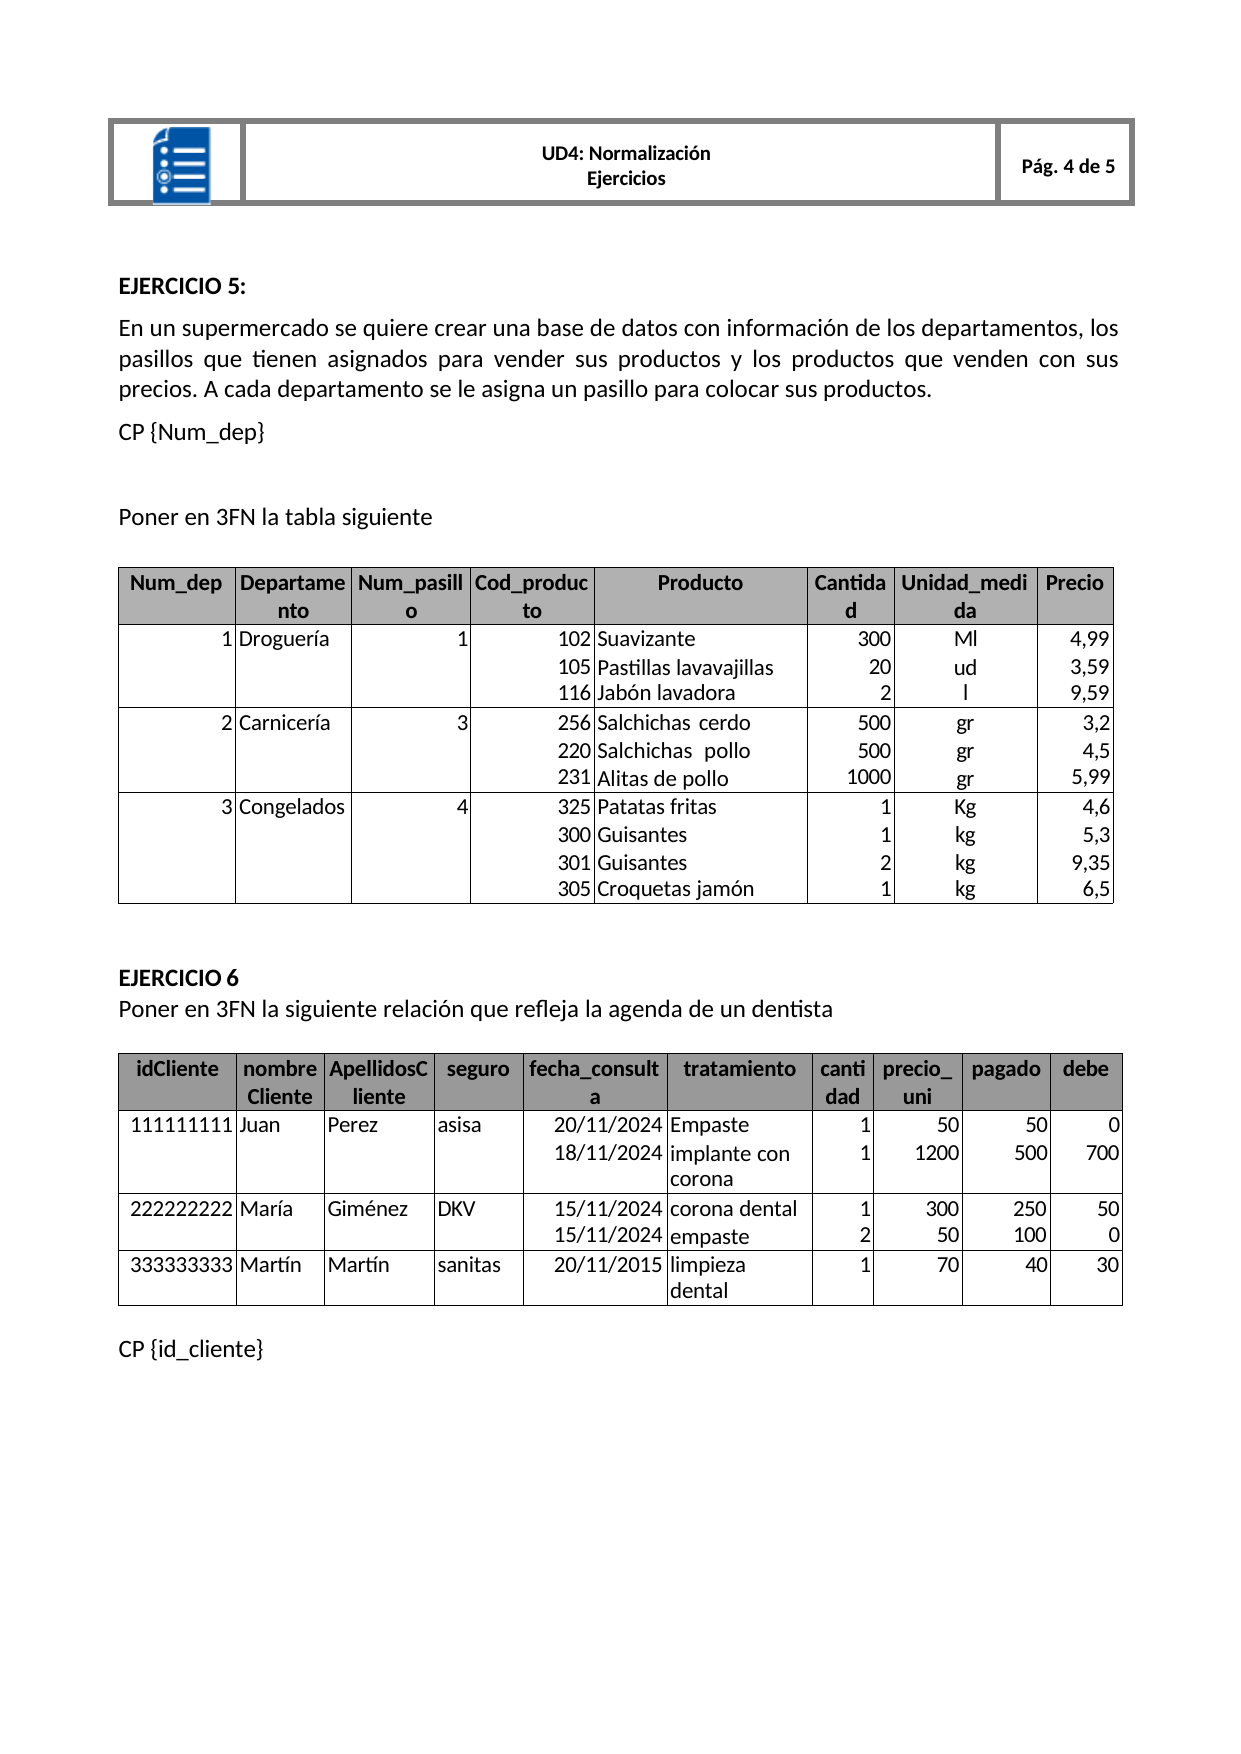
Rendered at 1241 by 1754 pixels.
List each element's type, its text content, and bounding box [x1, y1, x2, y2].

table_cell Kg kg kg kg [895, 793, 1037, 903]
table_header Num_dep [119, 568, 235, 624]
text CP {id_cliente} [118, 1333, 1167, 1364]
table_header Cantida d [808, 568, 894, 624]
table_cell Droguería [236, 625, 351, 707]
table_cell 500 500 1000 [808, 708, 894, 792]
table_cell 40 [963, 1251, 1050, 1305]
table_cell asisa [435, 1111, 523, 1193]
table_cell 111111111 [119, 1111, 236, 1193]
table_cell 3 [352, 708, 470, 792]
table_cell 4 [352, 793, 470, 903]
subtitle EJERCICIO 6 [118, 962, 1167, 993]
table_cell 20/11/2024 18/11/2024 [524, 1111, 667, 1193]
table_cell 4,99 3,59 9,59 [1038, 625, 1113, 707]
table_cell sanitas [435, 1251, 523, 1305]
table_cell limpieza dental [668, 1251, 812, 1305]
table_header pagado [963, 1054, 1050, 1110]
table_cell María [237, 1194, 324, 1250]
table_cell 3 [119, 793, 235, 903]
table_cell 333333333 [119, 1251, 236, 1305]
table_cell 50 500 [963, 1111, 1050, 1193]
table_cell 1 1 2 1 [808, 793, 894, 903]
table_cell Perez [325, 1111, 434, 1193]
table_cell Carnicería [236, 708, 351, 792]
table_cell DKV [435, 1194, 523, 1250]
table_cell Patatas fritas Guisantes Guisantes Croquetas jamón [595, 793, 807, 903]
table_cell 4,6 5,3 9,35 6,5 [1038, 793, 1113, 903]
table_cell 50 1200 [874, 1111, 962, 1193]
table_cell Salchichas cerdo Salchichas pollo Alitas de pollo [595, 708, 807, 792]
text Poner en 3FN la tabla siguiente [118, 501, 1167, 531]
table_cell 0 700 [1051, 1111, 1122, 1193]
table_cell 1 [119, 625, 235, 707]
table_cell 250 100 [963, 1194, 1050, 1250]
table_cell Martín [325, 1251, 434, 1305]
table_cell 70 [874, 1251, 962, 1305]
text En un supermercado se quiere crear una base de datos con información de los departamentos, los pasillos que tienen asignados para vender sus productos y los productos que venden con sus precios. A cada departamento se le asigna un pasillo para colocar sus productos. [118, 312, 1121, 404]
table_cell 50 0 [1051, 1194, 1122, 1250]
table_header seguro [435, 1054, 523, 1110]
table_cell 1 1 [813, 1111, 873, 1193]
table_cell gr gr gr [895, 708, 1037, 792]
table_header Unidad_medi da [895, 568, 1037, 624]
table_header tratamiento [668, 1054, 812, 1110]
table_cell 300 20 2 [808, 625, 894, 707]
table_cell 256 220 231 [471, 708, 594, 792]
table_header Producto [595, 568, 807, 624]
table_header Departame nto [236, 568, 351, 624]
table_cell 20/11/2015 [524, 1251, 667, 1305]
table_header canti dad [813, 1054, 873, 1110]
table_header Num_pasill o [352, 568, 470, 624]
table_cell 1 [352, 625, 470, 707]
subtitle EJERCICIO 5: [118, 270, 1167, 301]
table_header debe [1051, 1054, 1122, 1110]
table_header ApellidosC liente [325, 1054, 434, 1110]
table_header idCliente [119, 1054, 236, 1110]
table_cell 2 [119, 708, 235, 792]
table_header Precio [1038, 568, 1113, 624]
text Poner en 3FN la siguiente relación que refleja la agenda de un dentista [118, 993, 1167, 1023]
table_cell 30 [1051, 1251, 1122, 1305]
table_cell 3,2 4,5 5,99 [1038, 708, 1113, 792]
table_cell Empaste implante con corona [668, 1111, 812, 1193]
table_cell 1 [813, 1251, 873, 1305]
table_cell Martín [237, 1251, 324, 1305]
table_cell 325 300 301 305 [471, 793, 594, 903]
table_header Cod_produc to [471, 568, 594, 624]
table_cell 300 50 [874, 1194, 962, 1250]
table_cell 15/11/2024 15/11/2024 [524, 1194, 667, 1250]
table_header nombre Cliente [237, 1054, 324, 1110]
table_cell Juan [237, 1111, 324, 1193]
table_cell corona dental empaste [668, 1194, 812, 1250]
table_cell 1 2 [813, 1194, 873, 1250]
table_cell 222222222 [119, 1194, 236, 1250]
table_cell 102 105 116 [471, 625, 594, 707]
table_cell Suavizante Pastillas lavavajillas Jabón lavadora [595, 625, 807, 707]
text CP {Num_dep} [118, 416, 1167, 446]
table_cell Congelados [236, 793, 351, 903]
table_cell Ml ud l [895, 625, 1037, 707]
picture [152, 127, 211, 205]
table_cell Giménez [325, 1194, 434, 1250]
table_header fecha_consult a [524, 1054, 667, 1110]
table_header precio_ uni [874, 1054, 962, 1110]
